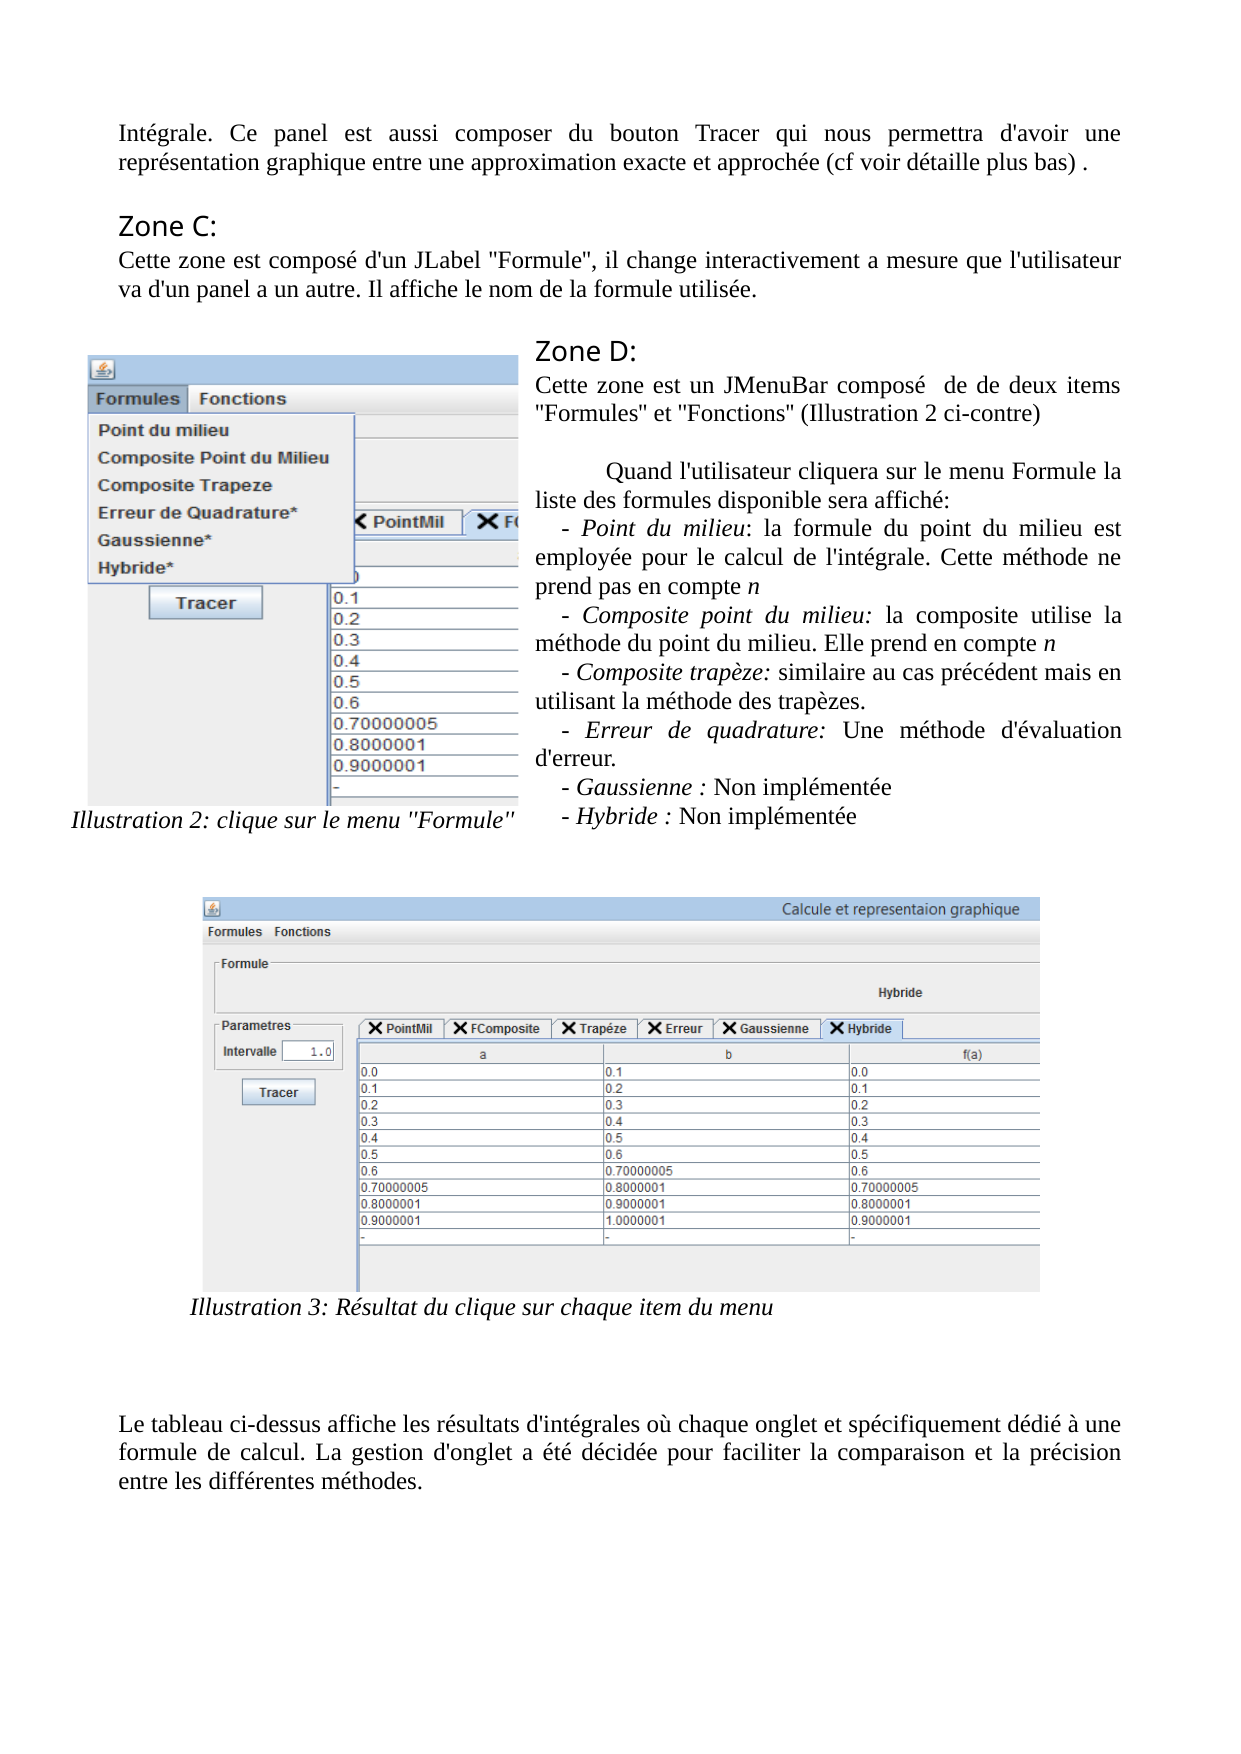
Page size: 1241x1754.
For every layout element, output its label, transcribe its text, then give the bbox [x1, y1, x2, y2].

text Cette zone est composé d'un JLabel ''Formule'', il change interactivement a mesure que l'utilisateur va d'un panel a un autre. Il affiche le nom de la formule utilisée. [118, 245, 1122, 303]
text - Erreur de quadrature: Une méthode d'évaluation d'erreur. [535, 715, 1122, 772]
text Quand l'utilisateur cliquera sur le menu Formule la liste des formules disponible sera affiché: [535, 456, 1122, 513]
text - Point du milieu: la formule du point du milieu est employée pour le calcul de l'intégrale. Cette méthode ne prend pas en compte n [535, 513, 1122, 600]
text Zone C: [118, 207, 1122, 245]
text - Hybride : Non implémentée [535, 801, 1122, 830]
text Cette zone est un JMenuBar composé de de deux items ''Formules'' et ''Fonctions'' (Illustration 2 ci-contre) [535, 370, 1122, 427]
text - Gaussienne : Non implémentée [535, 772, 1122, 801]
text Zone D: [118, 331, 1122, 370]
text - Composite point du milieu: la composite utilise la méthode du point du milieu. Elle prend en compte n [535, 600, 1122, 657]
text Illustration 3: Résultat du clique sur chaque item du menu [189, 893, 1058, 1321]
text Le tableau ci-dessus affiche les résultats d'intégrales où chaque onglet et spécifiquement dédié à une formule de calcul. La gestion d'onglet a été décidée pour faciliter la comparaison et la précision entre les différentes méthodes. [118, 1409, 1122, 1495]
text Illustration 2: clique sur le menu ''Formule'' [71, 360, 535, 834]
text - Composite trapèze: similaire au cas précédent mais en utilisant la méthode des trapèzes. [535, 657, 1122, 715]
text Intégrale. Ce panel est aussi composer du bouton Tracer qui nous permettra d'avoir une représentation graphique entre une approximation exacte et approchée (cf voir détaille plus bas) . [118, 118, 1122, 176]
